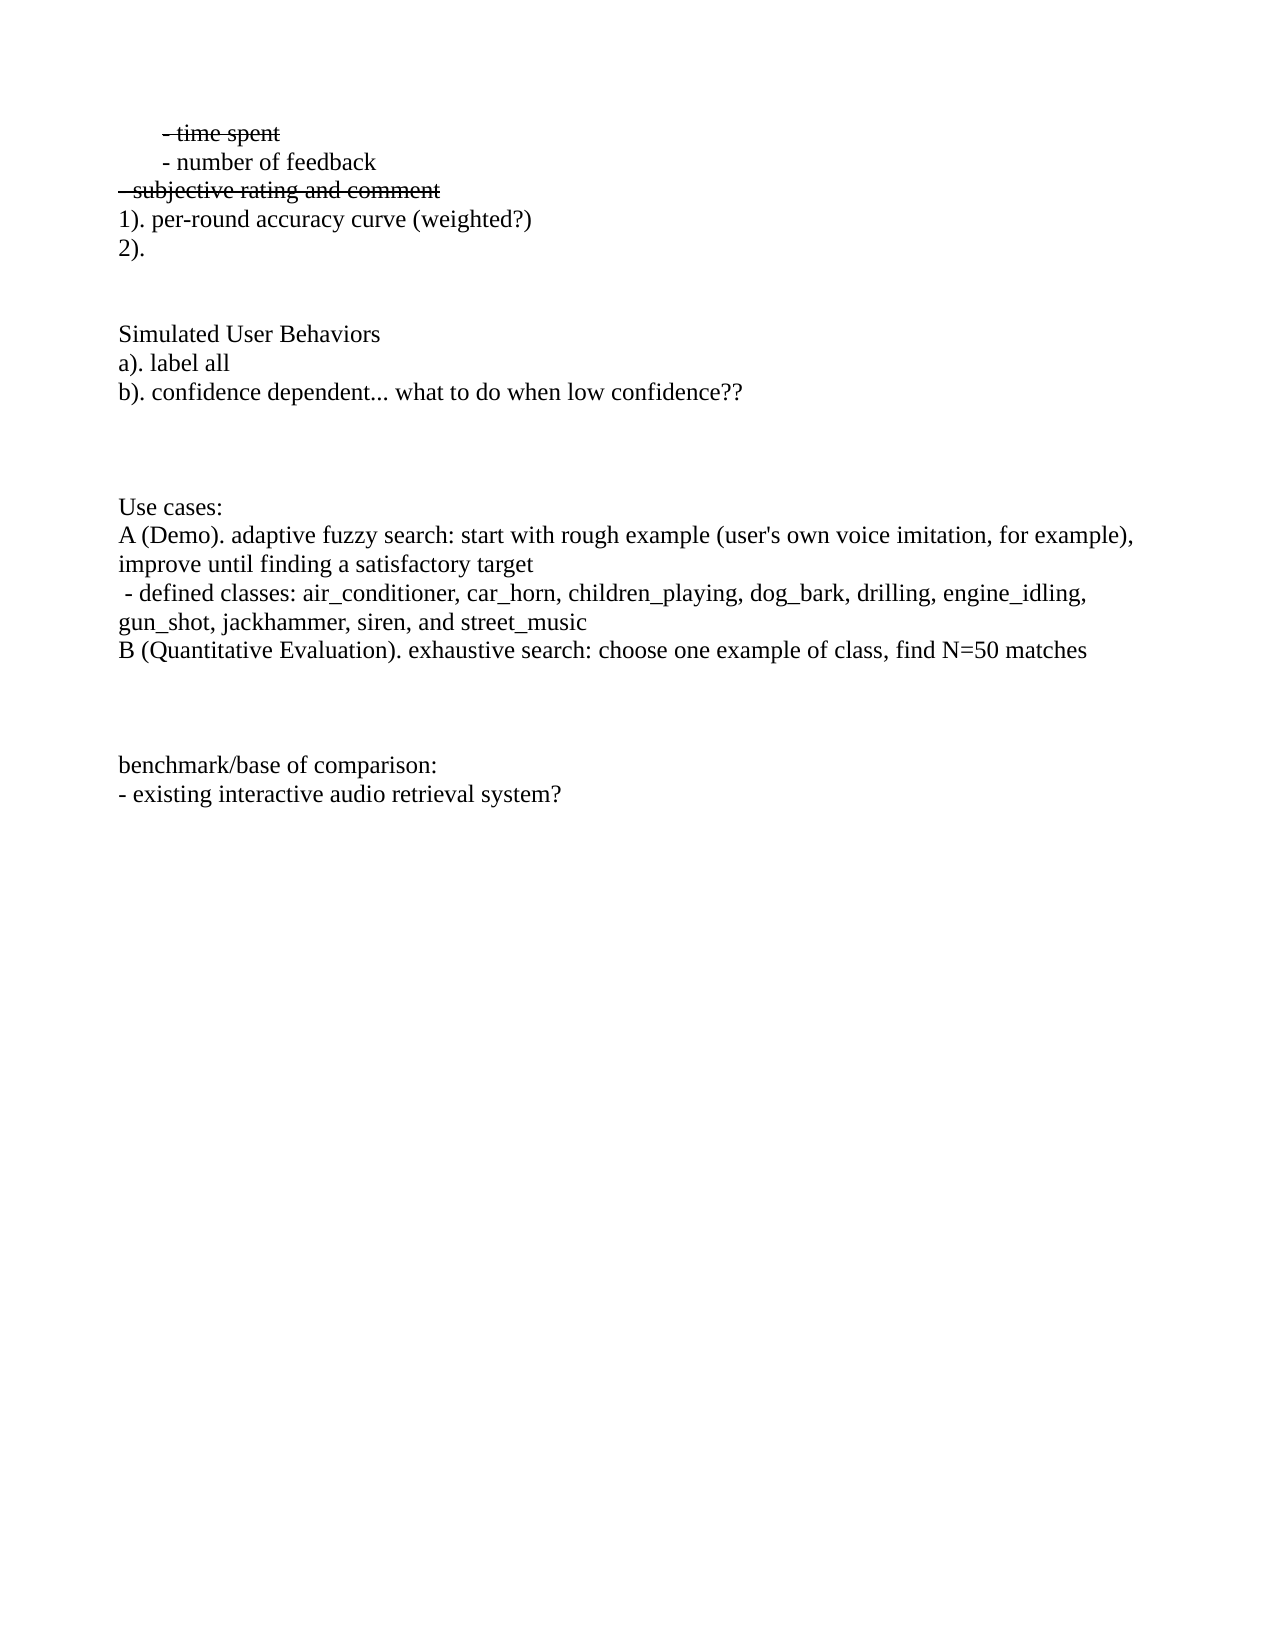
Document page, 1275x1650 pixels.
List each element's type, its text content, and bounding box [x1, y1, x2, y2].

text - subjective rating and comment [118, 176, 1157, 204]
text A (Demo). adaptive fuzzy search: start with rough example (user's own voice imitation, for example), improve until finding a satisfactory target [118, 521, 1157, 578]
text - defined classes: air_conditioner, car_horn, children_playing, dog_bark, drilling, engine_idling, gun_shot, jackhammer, siren, and street_music [118, 578, 1157, 636]
text b). confidence dependent... what to do when low confidence?? [118, 377, 1157, 406]
text Simulated User Behaviors [118, 319, 1157, 348]
text B (Quantitative Evaluation). exhaustive search: choose one example of class, find N=50 matches [118, 636, 1157, 664]
text Use cases: [118, 492, 1157, 521]
text benchmark/base of comparison: [118, 751, 1157, 779]
text - existing interactive audio retrieval system? [118, 779, 1157, 808]
text - time spent [118, 118, 1157, 147]
text 1). per-round accuracy curve (weighted?) [118, 204, 1157, 233]
text - number of feedback [118, 147, 1157, 176]
text 2). [118, 233, 1157, 262]
text a). label all [118, 348, 1157, 377]
